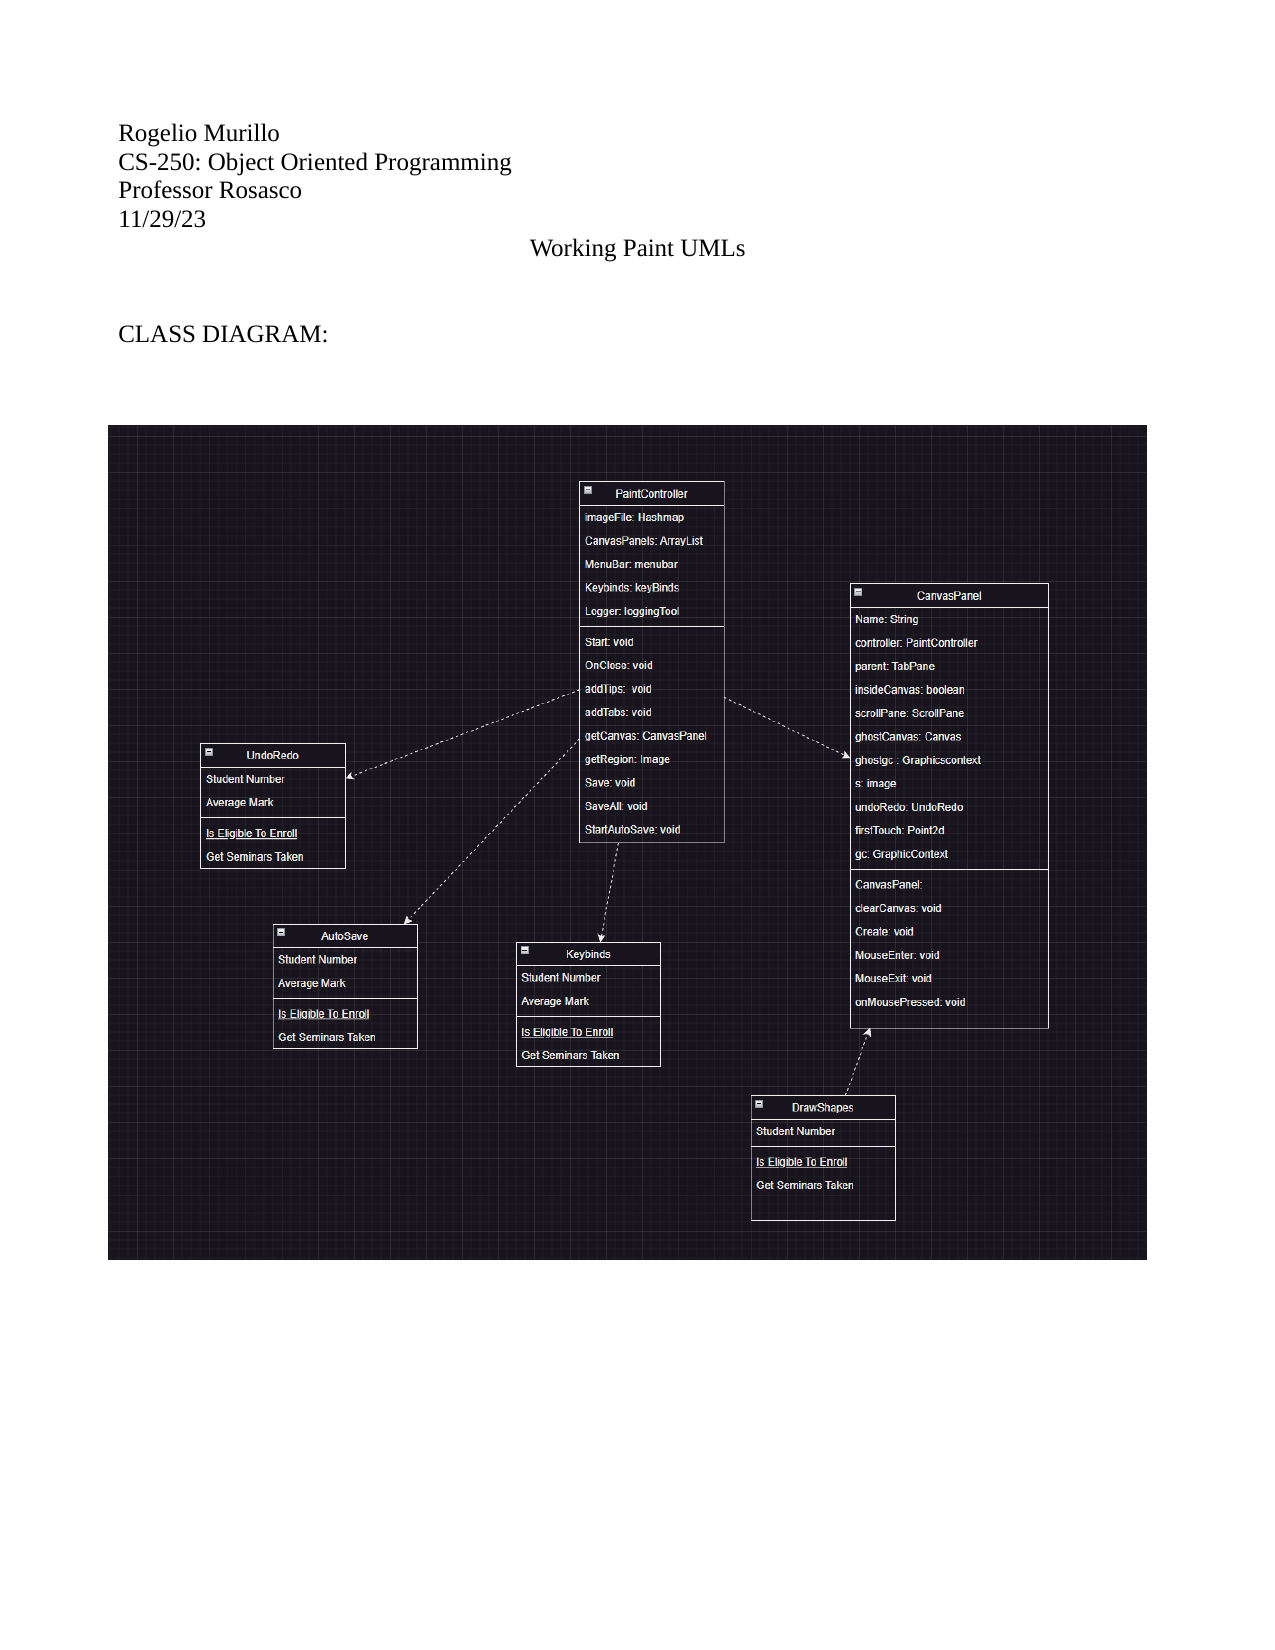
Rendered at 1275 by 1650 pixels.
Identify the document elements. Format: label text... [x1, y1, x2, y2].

text CS-250: Object Oriented Programming [118, 147, 1157, 176]
text 11/29/23 [118, 204, 1157, 233]
text Working Paint UMLs [118, 233, 1157, 262]
picture [108, 425, 1147, 1260]
text CLASS DIAGRAM: [118, 319, 1157, 348]
text Rogelio Murillo [118, 118, 1157, 147]
text Professor Rosasco [118, 176, 1157, 204]
